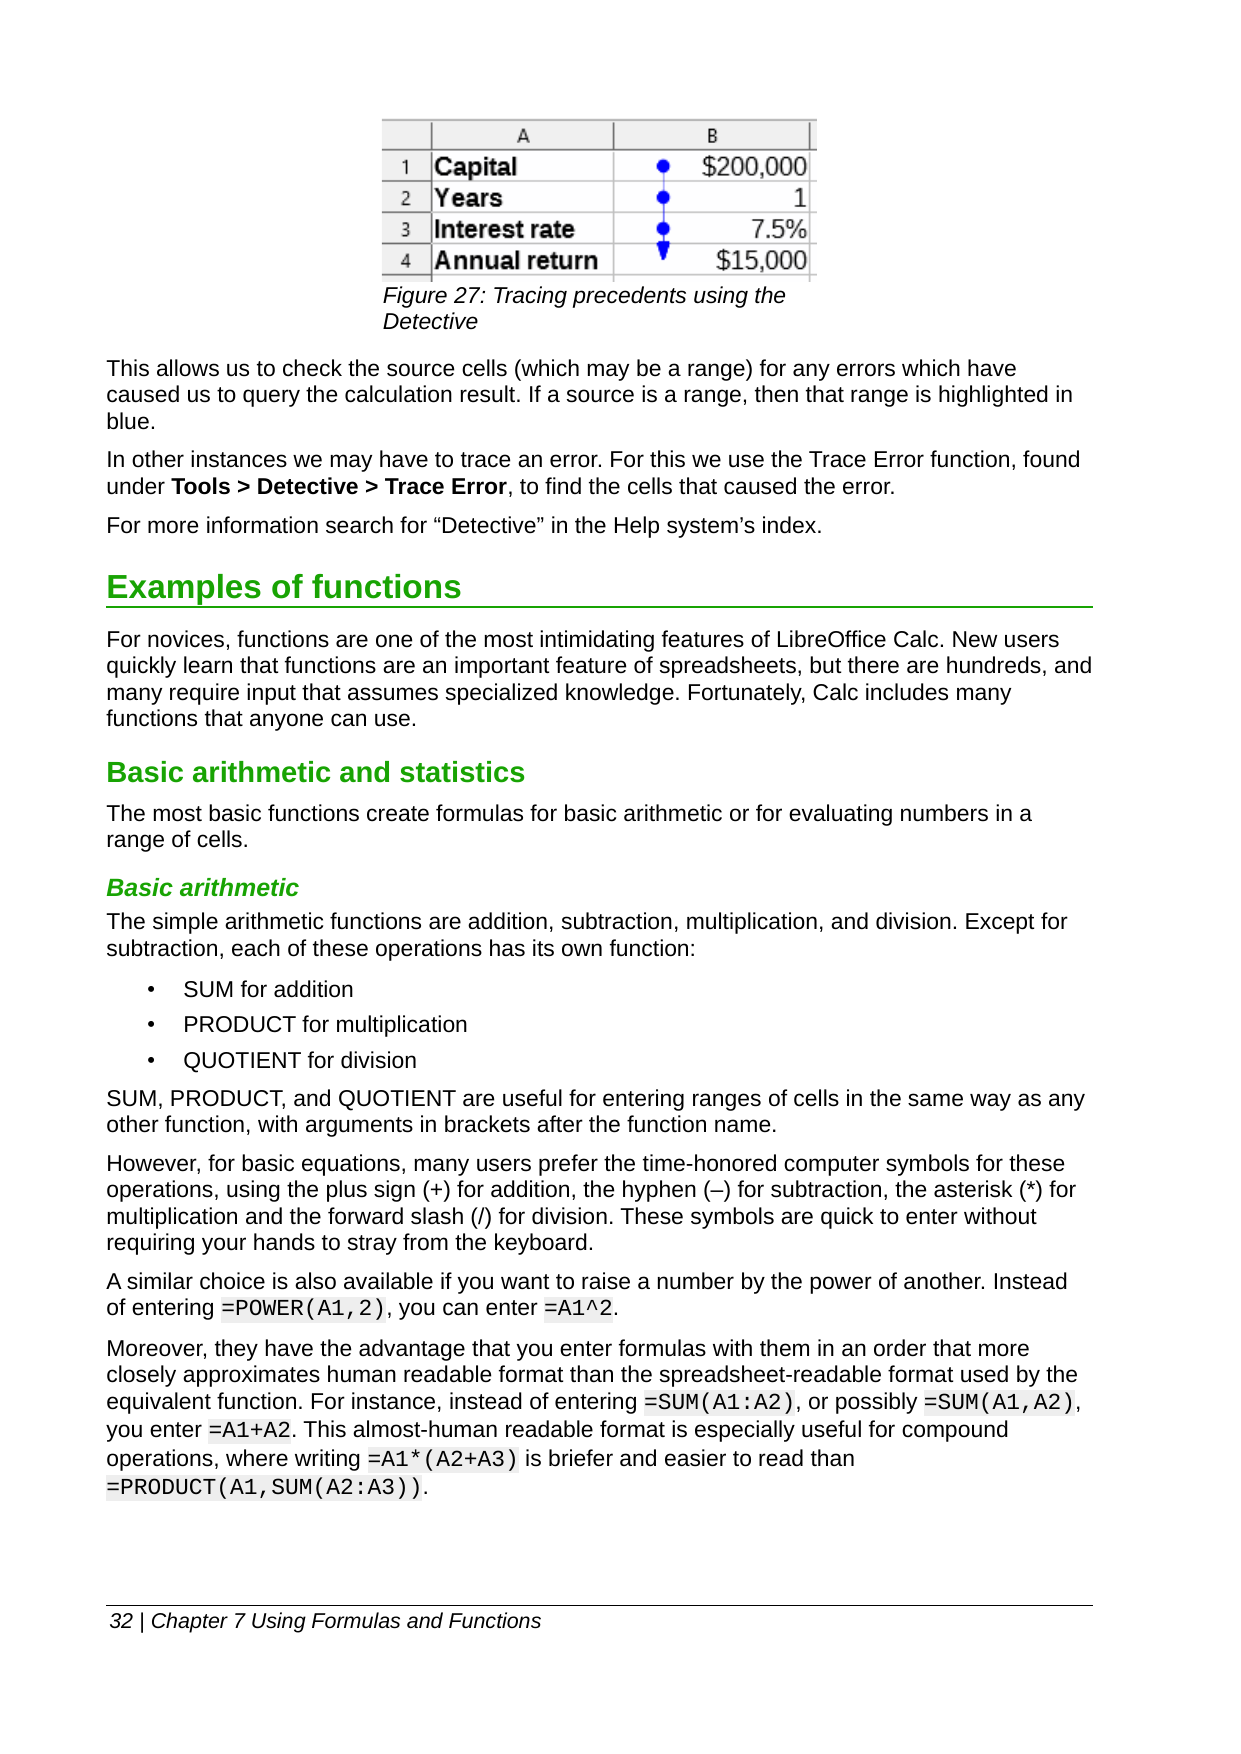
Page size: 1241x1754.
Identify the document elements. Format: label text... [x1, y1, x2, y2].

text Moreover, they have the advantage that you enter formulas with them in an order that more closely approximates human readable format than the spreadsheet-readable format used by the equivalent function. For instance, instead of entering =SUM(A1:A2), or possibly =SUM(A1,A2), you enter =A1+A2. This almost-human readable format is especially useful for compound operations, where writing =A1*(A2+A3) is briefer and easier to read than =PRODUCT(A1,SUM(A2:A3)). [106, 1335, 1093, 1501]
text A similar choice is also available if you want to raise a number by the power of another. Instead of entering =POWER(A1,2), you can enter =A1^2. [106, 1268, 1093, 1323]
text For more information search for “Detective” in the Help system’s index. [106, 512, 1093, 538]
text SUM, PRODUCT, and QUOTIENT are useful for entering ranges of cells in the same way as any other function, with arguments in brackets after the function name. [106, 1085, 1093, 1137]
subtitle Basic arithmetic and statistics [106, 755, 1093, 788]
text The simple arithmetic functions are addition, subtraction, multiplication, and division. Except for subtraction, each of these operations has its own function: [106, 908, 1093, 961]
text For novices, functions are one of the most intimidating features of LibreOffice Calc. New users quickly learn that functions are an important feature of spreadsheets, but there are hundreds, and many require input that assumes specialized knowledge. Fortunately, Calc includes many functions that anyone can use. [106, 626, 1093, 731]
subtitle Examples of functions [106, 567, 1093, 606]
text However, for basic equations, many users prefer the time-honored computer symbols for these operations, using the plus sign (+) for addition, the hyphen (–) for subtraction, the asterisk (*) for multiplication and the forward slash (/) for division. These symbols are quick to enter without requiring your hands to stray from the keyboard. [106, 1150, 1093, 1255]
text In other instances we may have to trace an error. For this we use the Trace Error function, found under Tools > Detective > Trace Error, to find the cells that caused the error. [106, 446, 1093, 499]
text Figure 27: Tracing precedents using the Detective [383, 282, 816, 334]
picture [381, 118, 817, 282]
list PRODUCT for multiplication [144, 1008, 1093, 1038]
text This allows us to check the source cells (which may be a range) for any errors which have caused us to query the calculation result. If a source is a range, then that range is highlighted in blue. [106, 355, 1093, 434]
list QUOTIENT for division [144, 1044, 1093, 1076]
text The most basic functions create formulas for basic arithmetic or for evaluating numbers in a range of cells. [106, 800, 1093, 853]
subtitle Basic arithmetic [106, 873, 1093, 902]
list SUM for addition [144, 973, 1093, 1003]
